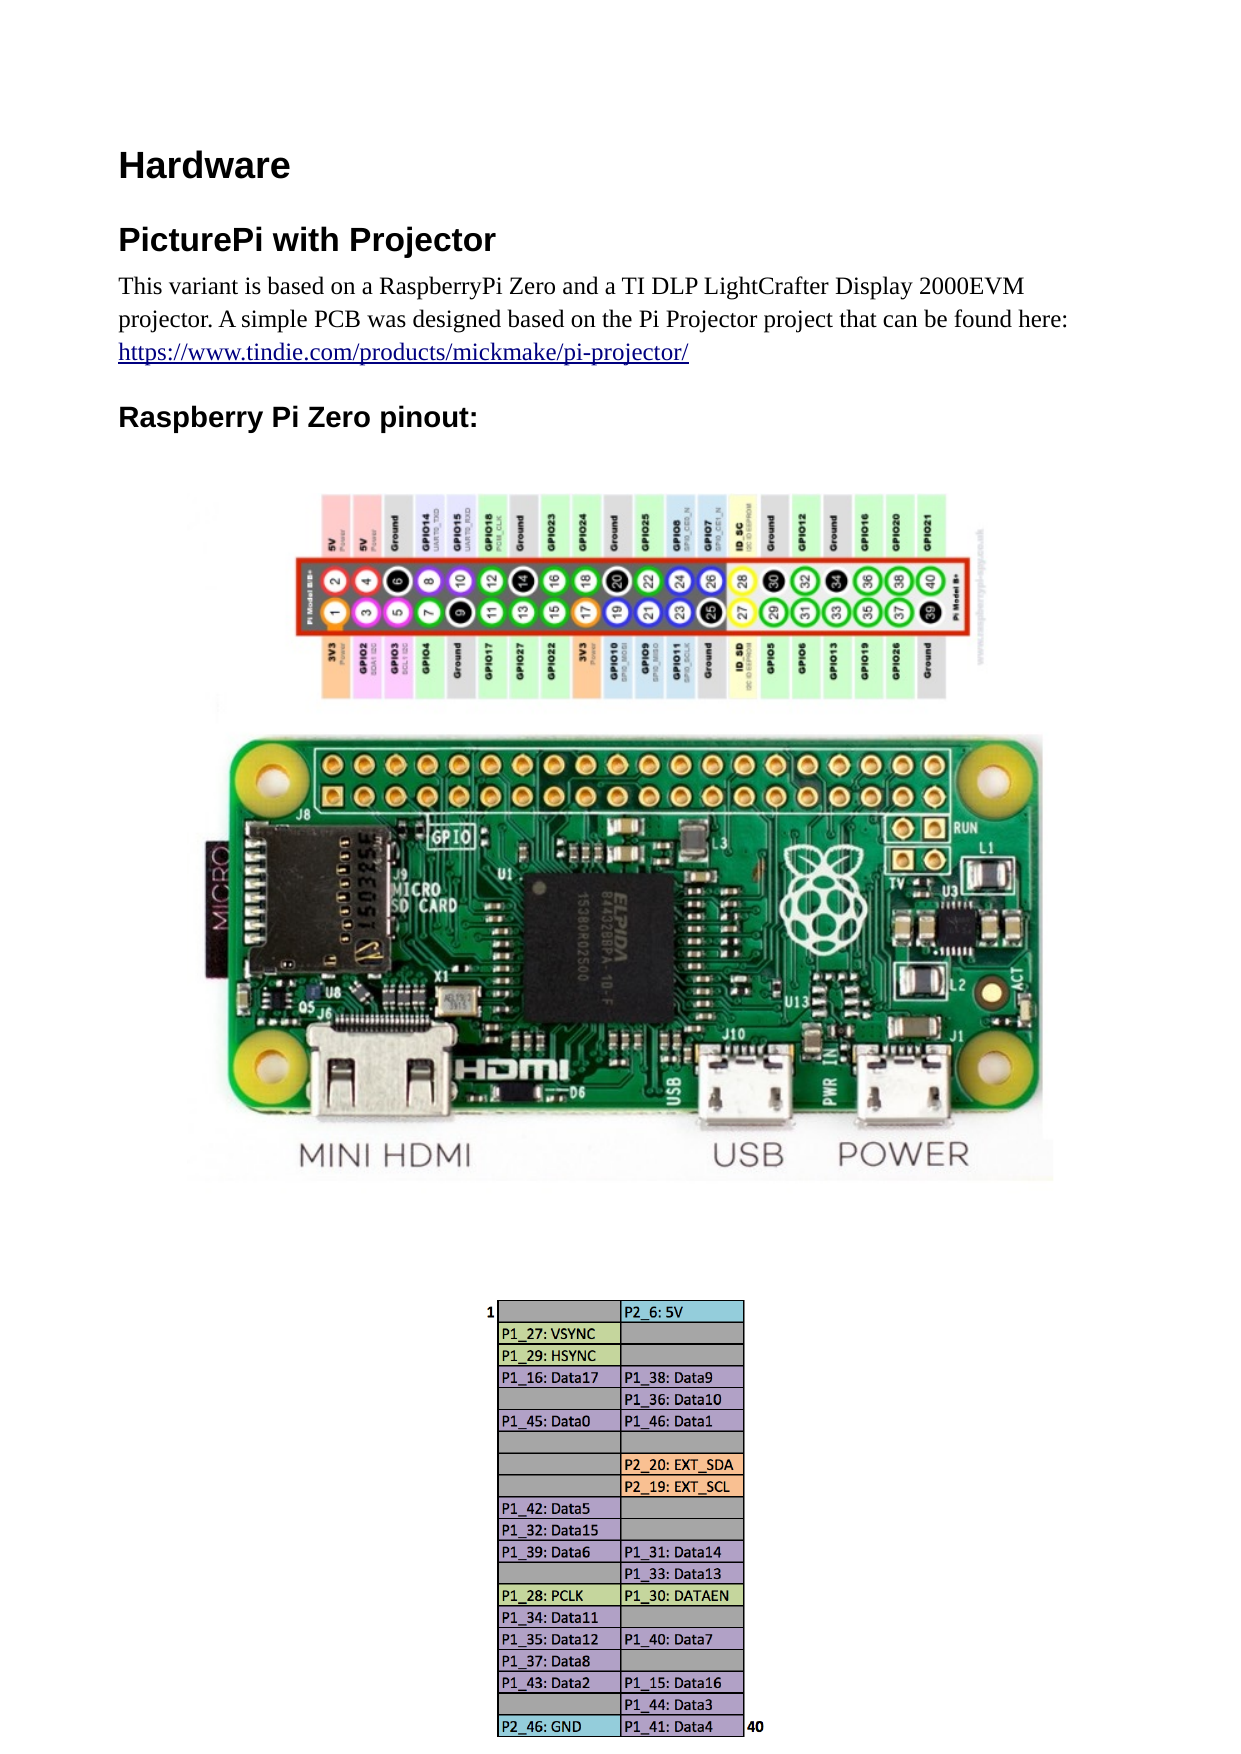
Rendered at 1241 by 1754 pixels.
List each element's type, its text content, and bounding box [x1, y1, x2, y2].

subtitle Raspberry Pi Zero pinout: [118, 399, 1122, 433]
text This variant is based on a RaspberryPi Zero and a TI DLP LightCrafter Display 2000EVM projector. A simple PCB was designed based on the Pi Projector project that can be found here: https://www.tindie.com/products/mickmake/pi-projector/ [118, 271, 1122, 366]
subtitle PicturePi with Projector [118, 220, 1122, 259]
picture [187, 493, 1054, 1196]
subtitle Hardware [118, 143, 1122, 187]
picture [469, 1283, 772, 1754]
